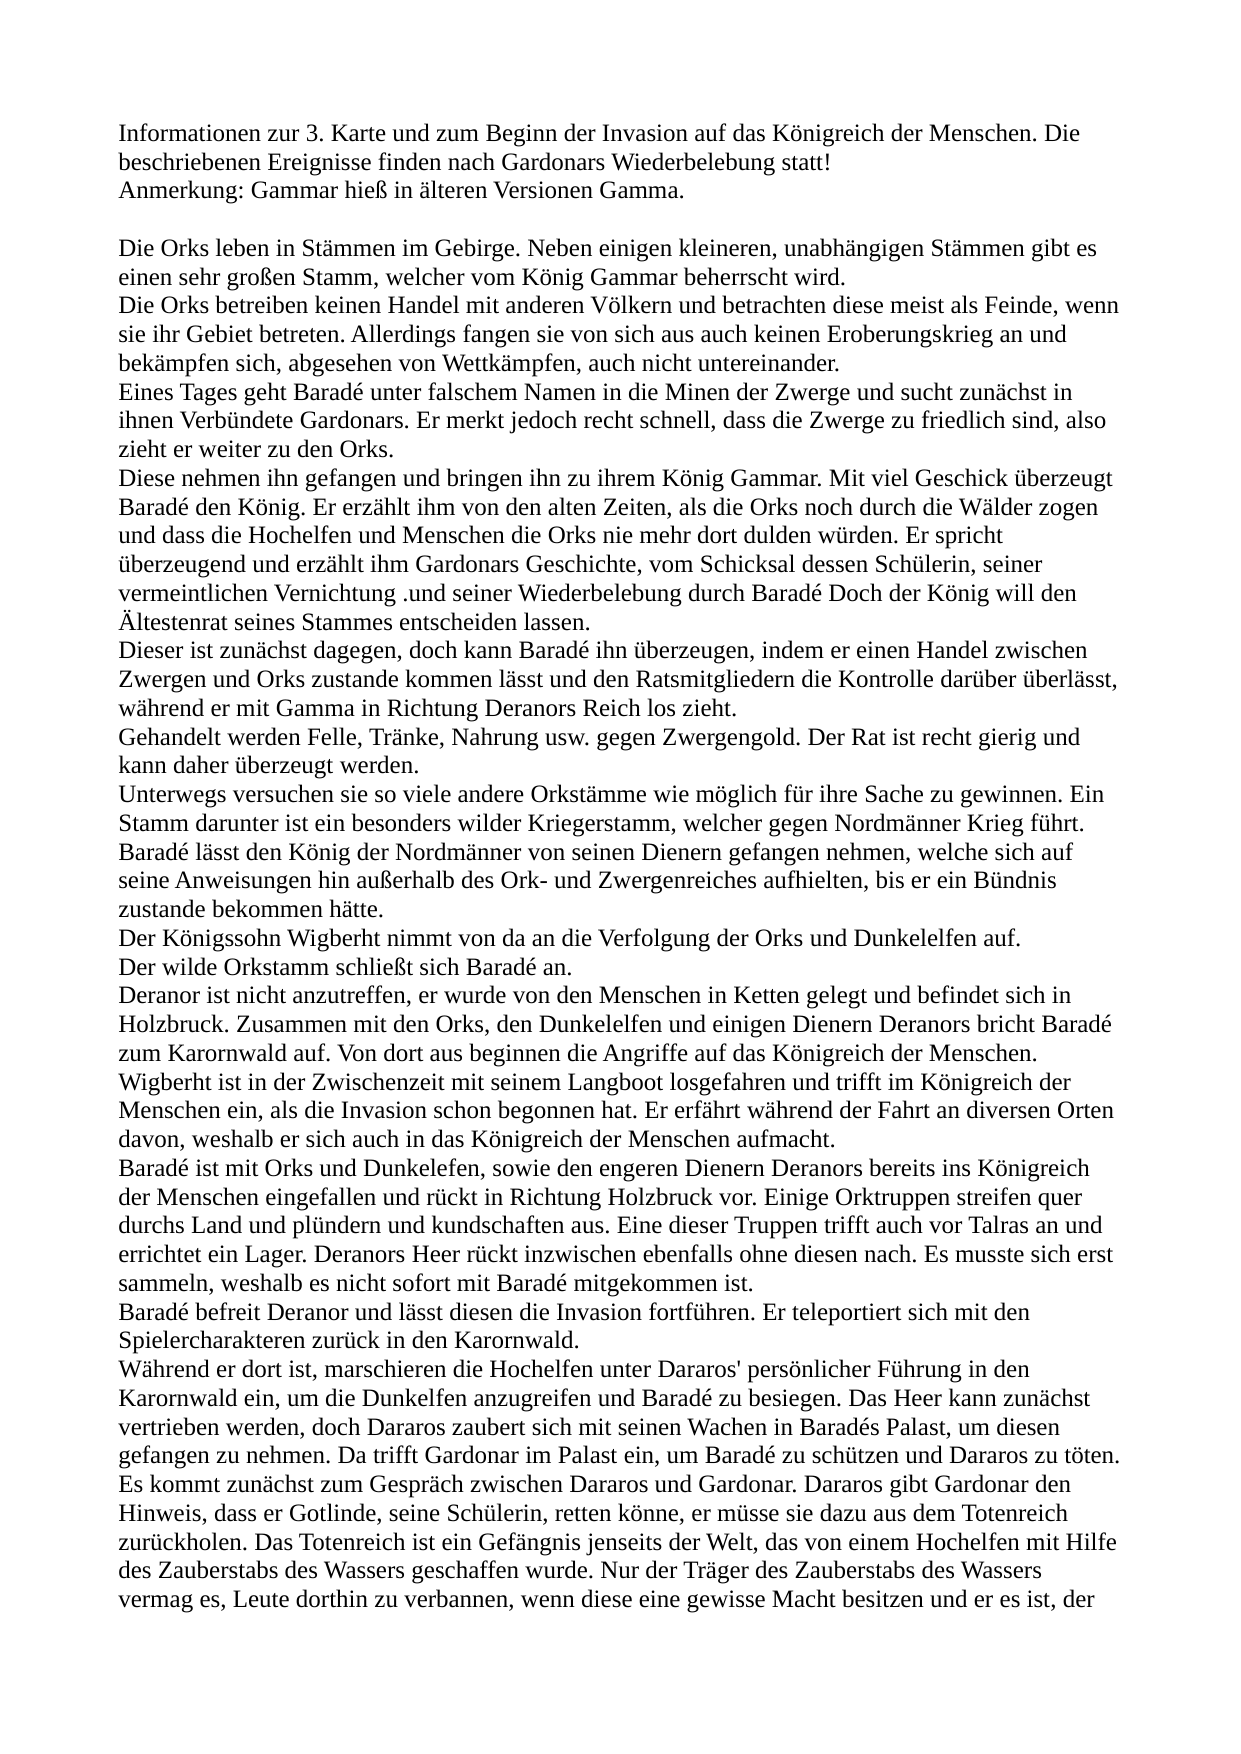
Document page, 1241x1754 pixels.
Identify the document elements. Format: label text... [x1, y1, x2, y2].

text Die Orks leben in Stämmen im Gebirge. Neben einigen kleineren, unabhängigen Stämmen gibt es einen sehr großen Stamm, welcher vom König Gammar beherrscht wird. Die Orks betreiben keinen Handel mit anderen Völkern und betrachten diese meist als Feinde, wenn sie ihr Gebiet betreten. Allerdings fangen sie von sich aus auch keinen Eroberungskrieg an und bekämpfen sich, abgesehen von Wettkämpfen, auch nicht untereinander. Eines Tages geht Baradé unter falschem Namen in die Minen der Zwerge und sucht zunächst in ihnen Verbündete Gardonars. Er merkt jedoch recht schnell, dass die Zwerge zu friedlich sind, also zieht er weiter zu den Orks. Diese nehmen ihn gefangen und bringen ihn zu ihrem König Gammar. Mit viel Geschick überzeugt Baradé den König. Er erzählt ihm von den alten Zeiten, als die Orks noch durch die Wälder zogen und dass die Hochelfen und Menschen die Orks nie mehr dort dulden würden. Er spricht überzeugend und erzählt ihm Gardonars Geschichte, vom Schicksal dessen Schülerin, seiner vermeintlichen Vernichtung .und seiner Wiederbelebung durch Baradé Doch der König will den Ältestenrat seines Stammes entscheiden lassen. Dieser ist zunächst dagegen, doch kann Baradé ihn überzeugen, indem er einen Handel zwischen Zwergen und Orks zustande kommen lässt und den Ratsmitgliedern die Kontrolle darüber überlässt, während er mit Gamma in Richtung Deranors Reich los zieht. Gehandelt werden Felle, Tränke, Nahrung usw. gegen Zwergengold. Der Rat ist recht gierig und kann daher überzeugt werden. Unterwegs versuchen sie so viele andere Orkstämme wie möglich für ihre Sache zu gewinnen. Ein Stamm darunter ist ein besonders wilder Kriegerstamm, welcher gegen Nordmänner Krieg führt. Baradé lässt den König der Nordmänner von seinen Dienern gefangen nehmen, welche sich auf seine Anweisungen hin außerhalb des Ork- und Zwergenreiches aufhielten, bis er ein Bündnis zustande bekommen hätte. Der Königssohn Wigberht nimmt von da an die Verfolgung der Orks und Dunkelelfen auf. Der wilde Orkstamm schließt sich Baradé an. Deranor ist nicht anzutreffen, er wurde von den Menschen in Ketten gelegt und befindet sich in Holzbruck. Zusammen mit den Orks, den Dunkelelfen und einigen Dienern Deranors bricht Baradé zum Karornwald auf. Von dort aus beginnen die Angriffe auf das Königreich der Menschen. Wigberht ist in der Zwischenzeit mit seinem Langboot losgefahren und trifft im Königreich der Menschen ein, als die Invasion schon begonnen hat. Er erfährt während der Fahrt an diversen Orten davon, weshalb er sich auch in das Königreich der Menschen aufmacht. Baradé ist mit Orks und Dunkelefen, sowie den engeren Dienern Deranors bereits ins Königreich der Menschen eingefallen und rückt in Richtung Holzbruck vor. Einige Orktruppen streifen quer durchs Land und plündern und kundschaften aus. Eine dieser Truppen trifft auch vor Talras an und errichtet ein Lager. Deranors Heer rückt inzwischen ebenfalls ohne diesen nach. Es musste sich erst sammeln, weshalb es nicht sofort mit Baradé mitgekommen ist. Baradé befreit Deranor und lässt diesen die Invasion fortführen. Er teleportiert sich mit den Spielercharakteren zurück in den Karornwald. Während er dort ist, marschieren die Hochelfen unter Dararos' persönlicher Führung in den Karornwald ein, um die Dunkelfen anzugreifen und Baradé zu besiegen. Das Heer kann zunächst vertrieben werden, doch Dararos zaubert sich mit seinen Wachen in Baradés Palast, um diesen gefangen zu nehmen. Da trifft Gardonar im Palast ein, um Baradé zu schützen und Dararos zu töten. Es kommt zunächst zum Gespräch zwischen Dararos und Gardonar. Dararos gibt Gardonar den Hinweis, dass er Gotlinde, seine Schülerin, retten könne, er müsse sie dazu aus dem Totenreich zurückholen. Das Totenreich ist ein Gefängnis jenseits der Welt, das von einem Hochelfen mit Hilfe des Zauberstabs des Wassers geschaffen wurde. Nur der Träger des Zauberstabs des Wassers vermag es, Leute dorthin zu verbannen, wenn diese eine gewisse Macht besitzen und er es ist, der [118, 233, 1122, 1613]
text Informationen zur 3. Karte und zum Beginn der Invasion auf das Königreich der Menschen. Die beschriebenen Ereignisse finden nach Gardonars Wiederbelebung statt! Anmerkung: Gammar hieß in älteren Versionen Gamma. [118, 118, 1122, 233]
